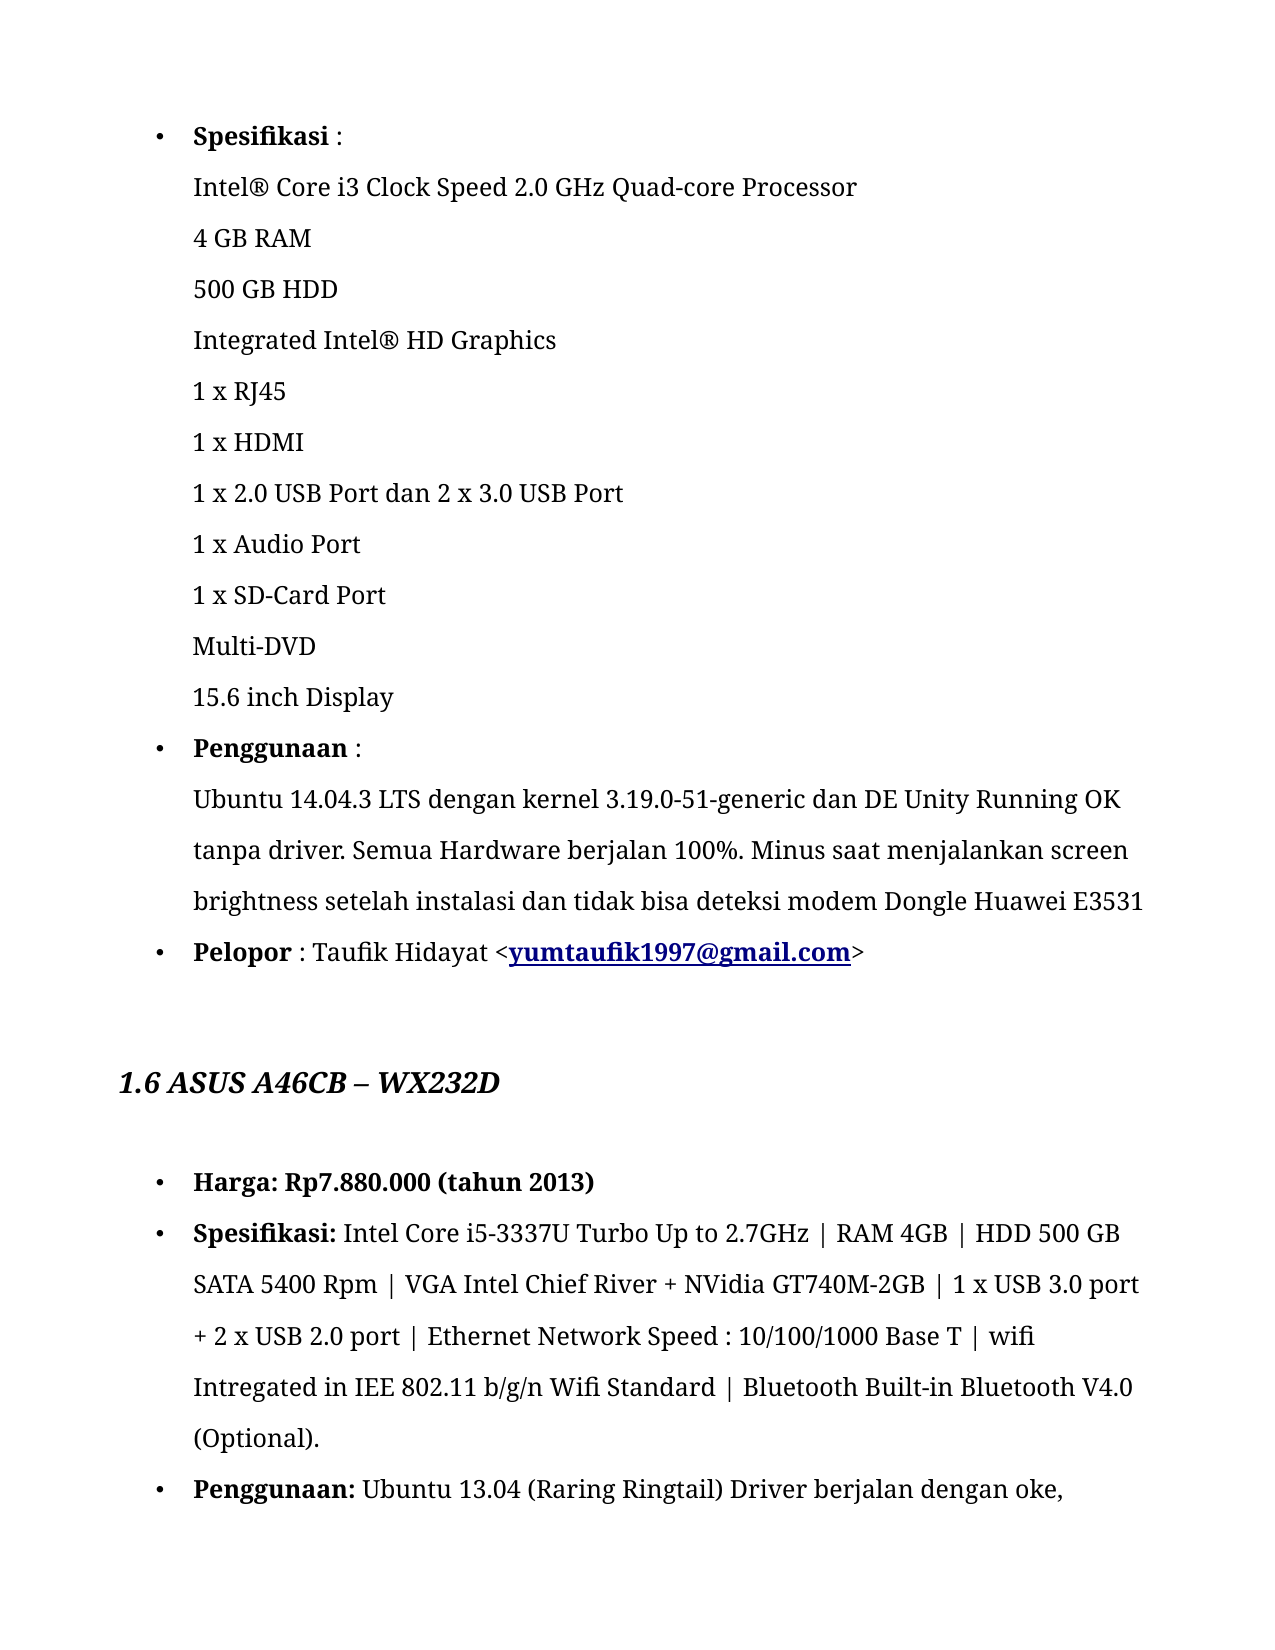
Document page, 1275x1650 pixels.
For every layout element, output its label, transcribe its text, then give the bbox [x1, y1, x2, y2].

list Intel® Core i3 Clock Speed 2.0 GHz Quad-core Processor [156, 169, 1157, 203]
list Pelopor : Taufik Hidayat <yumtaufik1997@gmail.com> [156, 935, 1157, 969]
list Harga: Rp7.880.000 (tahun 2013) [156, 1165, 1157, 1199]
text 1 x 2.0 USB Port dan 2 x 3.0 USB Port [118, 475, 1157, 509]
list Spesifikasi: Intel Core i5-3337U Turbo Up to 2.7GHz | RAM 4GB | HDD 500 GB SATA 5400 Rpm | VGA Intel Chief River + NVidia GT740M-2GB | 1 x USB 3.0 port + 2 x USB 2.0 port | Ethernet Network Speed : 10/100/1000 Base T | wifi Intregated in IEE 802.11 b/g/n Wifi Standard | Bluetooth Built-in Bluetooth V4.0 (Optional). [156, 1216, 1157, 1454]
list 4 GB RAM [156, 220, 1157, 254]
text 1 x RJ45 [118, 373, 1157, 407]
text 1 x HDMI [118, 424, 1157, 458]
text 15.6 inch Display [118, 679, 1157, 714]
list Penggunaan: Ubuntu 13.04 (Raring Ringtail) Driver berjalan dengan oke, [156, 1471, 1157, 1505]
list Ubuntu 14.04.3 LTS dengan kernel 3.19.0-51-generic dan DE Unity Running OK tanpa driver. Semua Hardware berjalan 100%. Minus saat menjalankan screen brightness setelah instalasi dan tidak bisa deteksi modem Dongle Huawei E3531 [156, 782, 1157, 918]
list Integrated Intel® HD Graphics [156, 322, 1157, 356]
list 500 GB HDD [156, 271, 1157, 305]
list Spesifikasi : [156, 118, 1157, 152]
subtitle 1.6 ASUS A46CB – WX232D [118, 1062, 1157, 1102]
text 1 x SD-Card Port [118, 577, 1157, 612]
text Multi-DVD [118, 628, 1157, 663]
list Penggunaan : [156, 731, 1157, 765]
text 1 x Audio Port [118, 526, 1157, 561]
